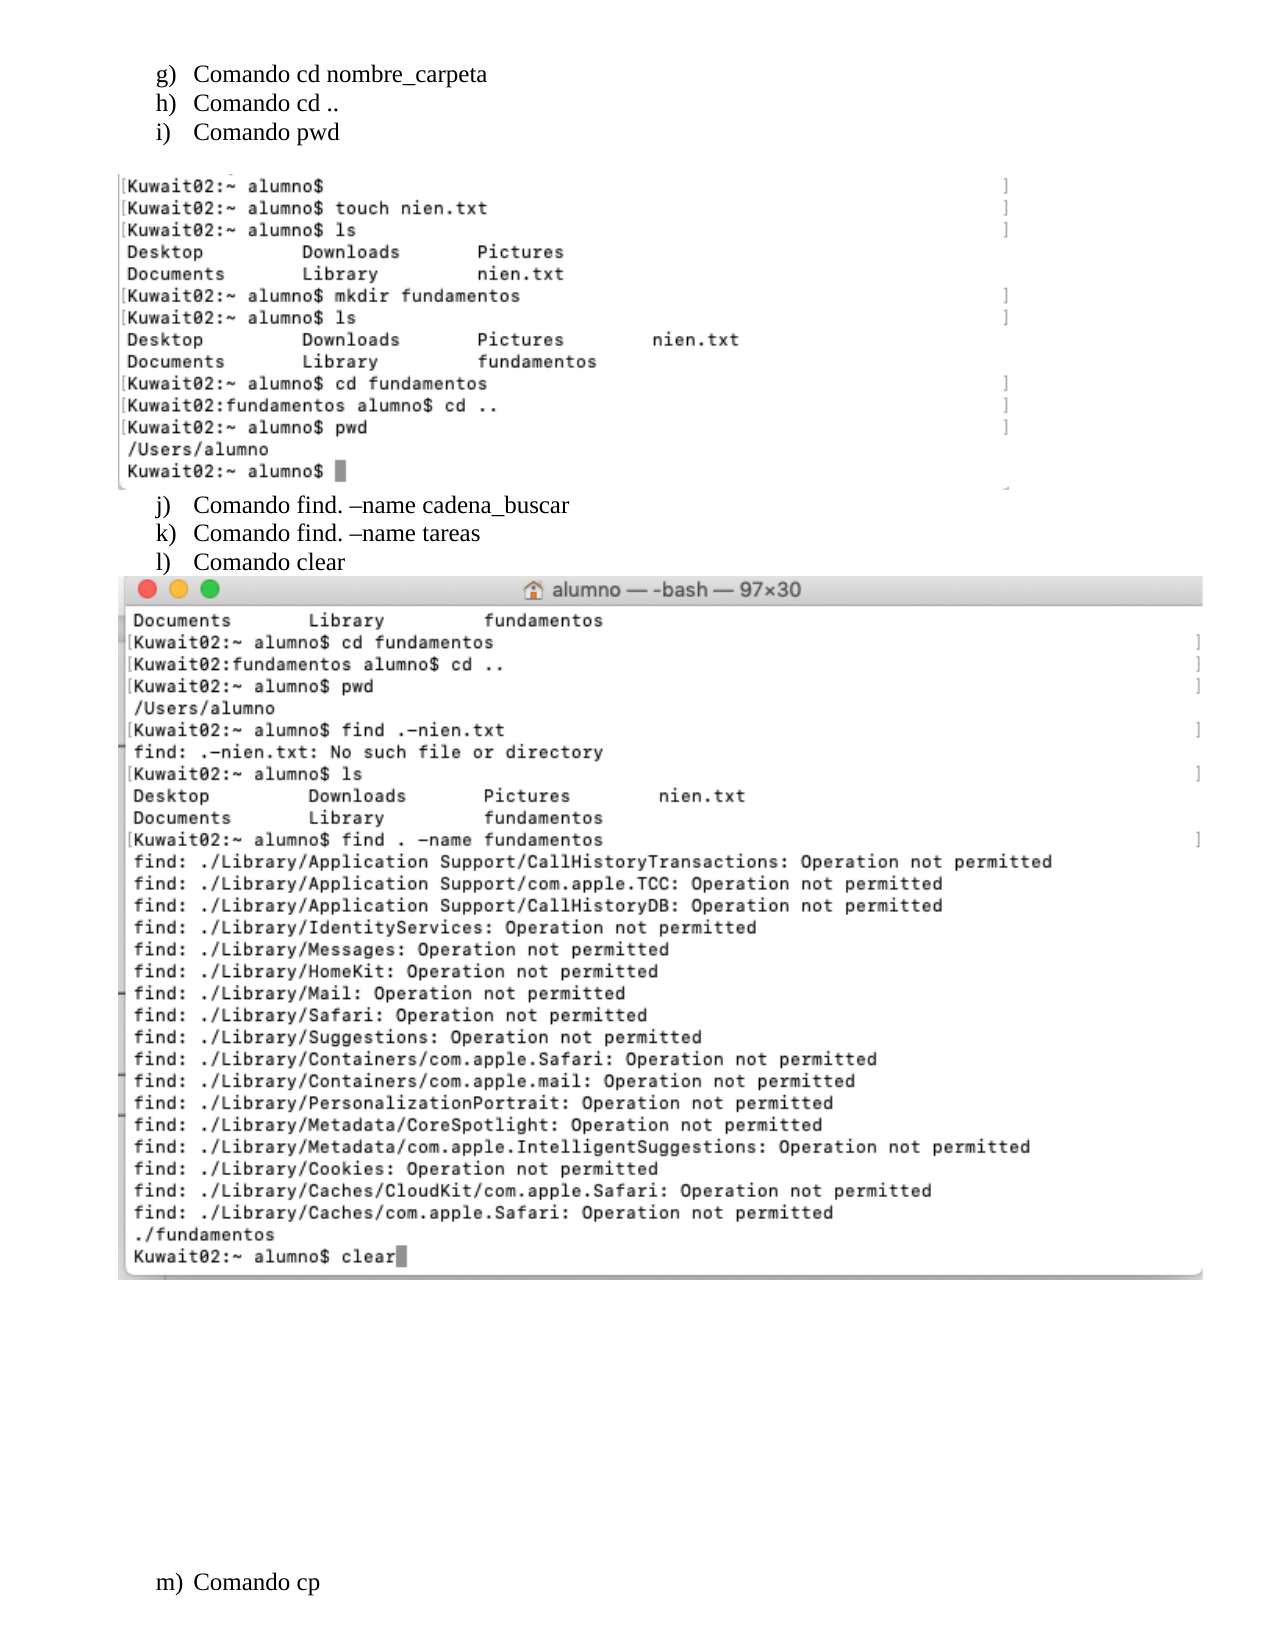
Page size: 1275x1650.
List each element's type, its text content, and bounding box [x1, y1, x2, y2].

list Comando find. –name cadena_buscar [156, 490, 1205, 518]
list Comando clear [156, 547, 1205, 576]
list Comando cp [156, 1567, 1205, 1595]
list Comando cd nombre_carpeta [156, 59, 1205, 88]
list Comando cd .. [156, 88, 1205, 117]
list Comando pwd [156, 117, 1205, 145]
list Comando find. –name tareas [156, 518, 1205, 547]
